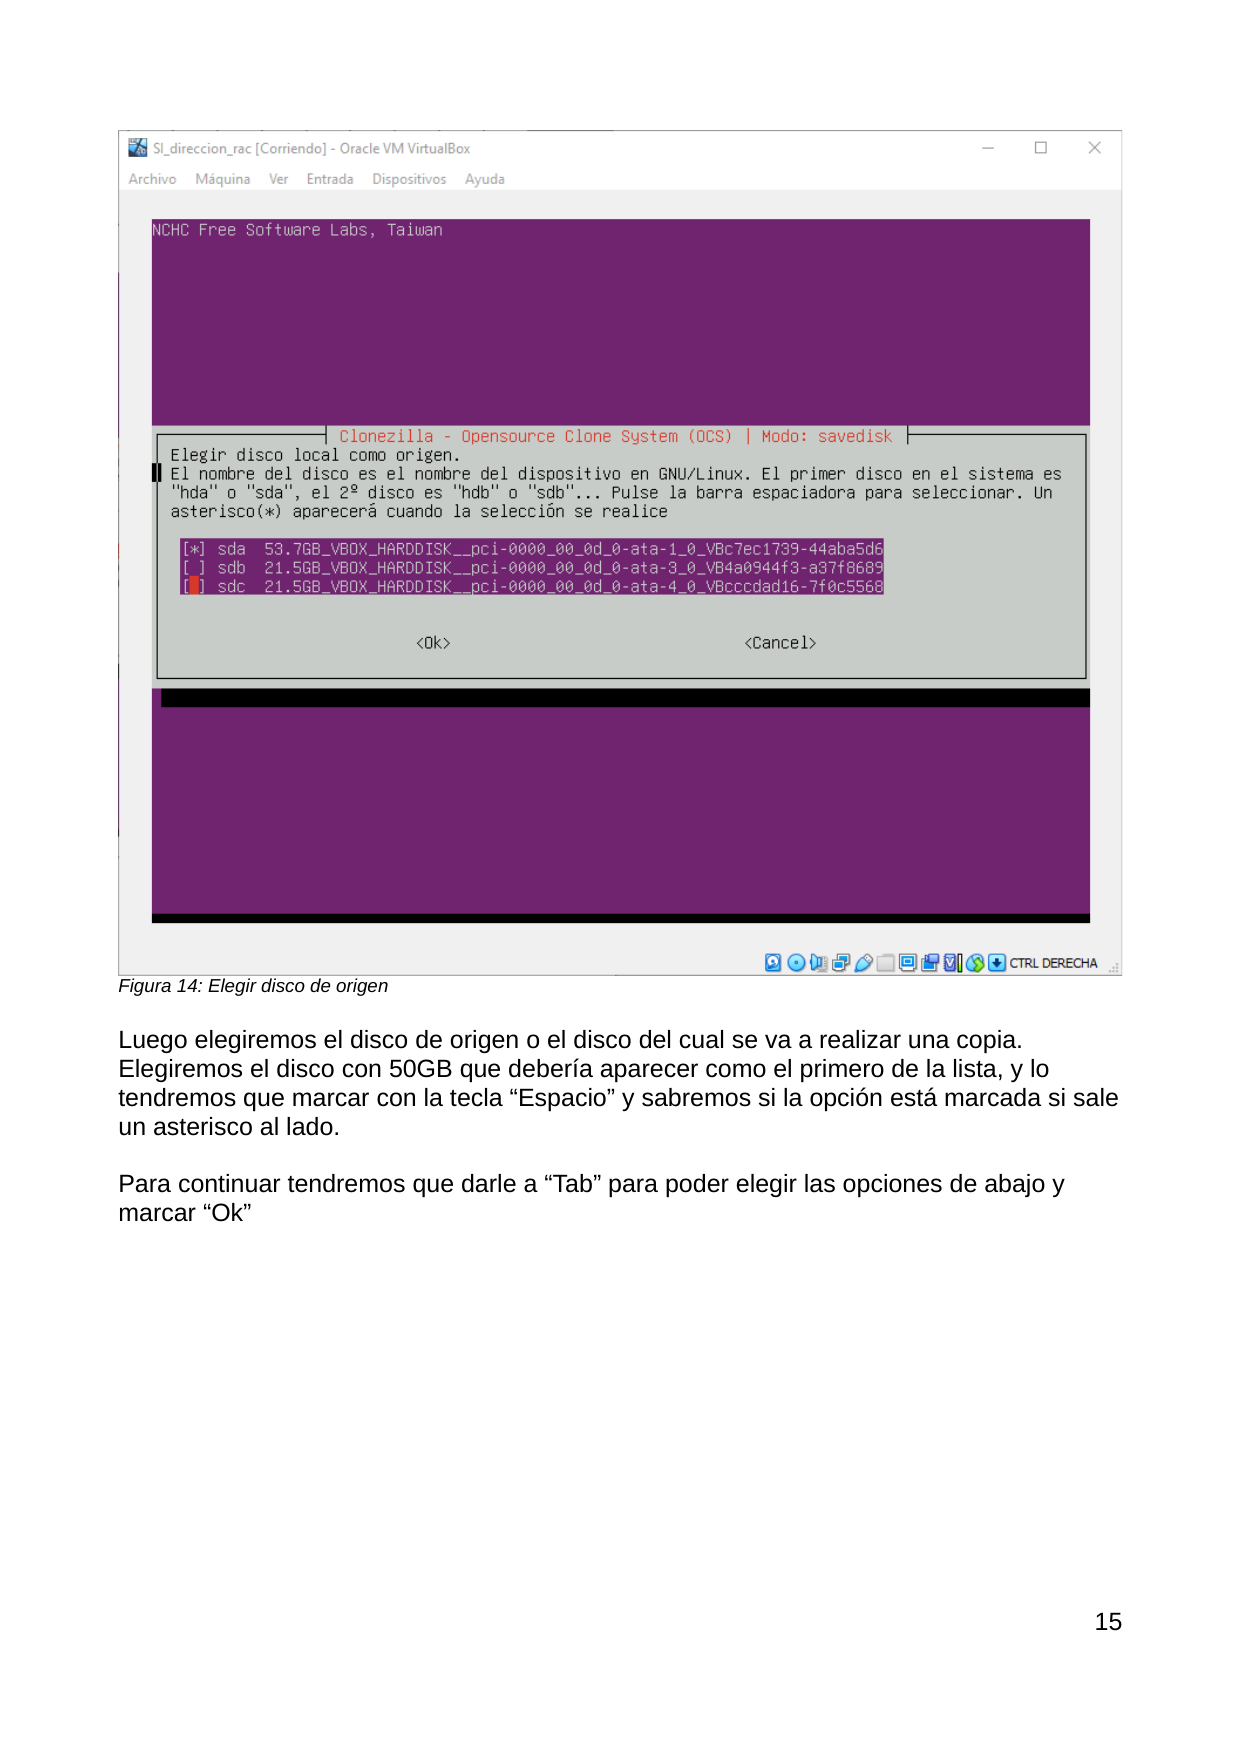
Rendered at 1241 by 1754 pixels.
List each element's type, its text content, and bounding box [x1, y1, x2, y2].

text Figura 14: Elegir disco de origen [118, 976, 1122, 997]
text Para continuar tendremos que darle a “Tab” para poder elegir las opciones de abajo y marcar “Ok” [118, 1169, 1122, 1227]
text Luego elegiremos el disco de origen o el disco del cual se va a realizar una copia. Elegiremos el disco con 50GB que debería aparecer como el primero de la lista, y lo tendremos que marcar con la tecla “Espacio” y sabremos si la opción está marcada si sale un asterisco al lado. [118, 1026, 1122, 1141]
picture [118, 130, 1123, 976]
